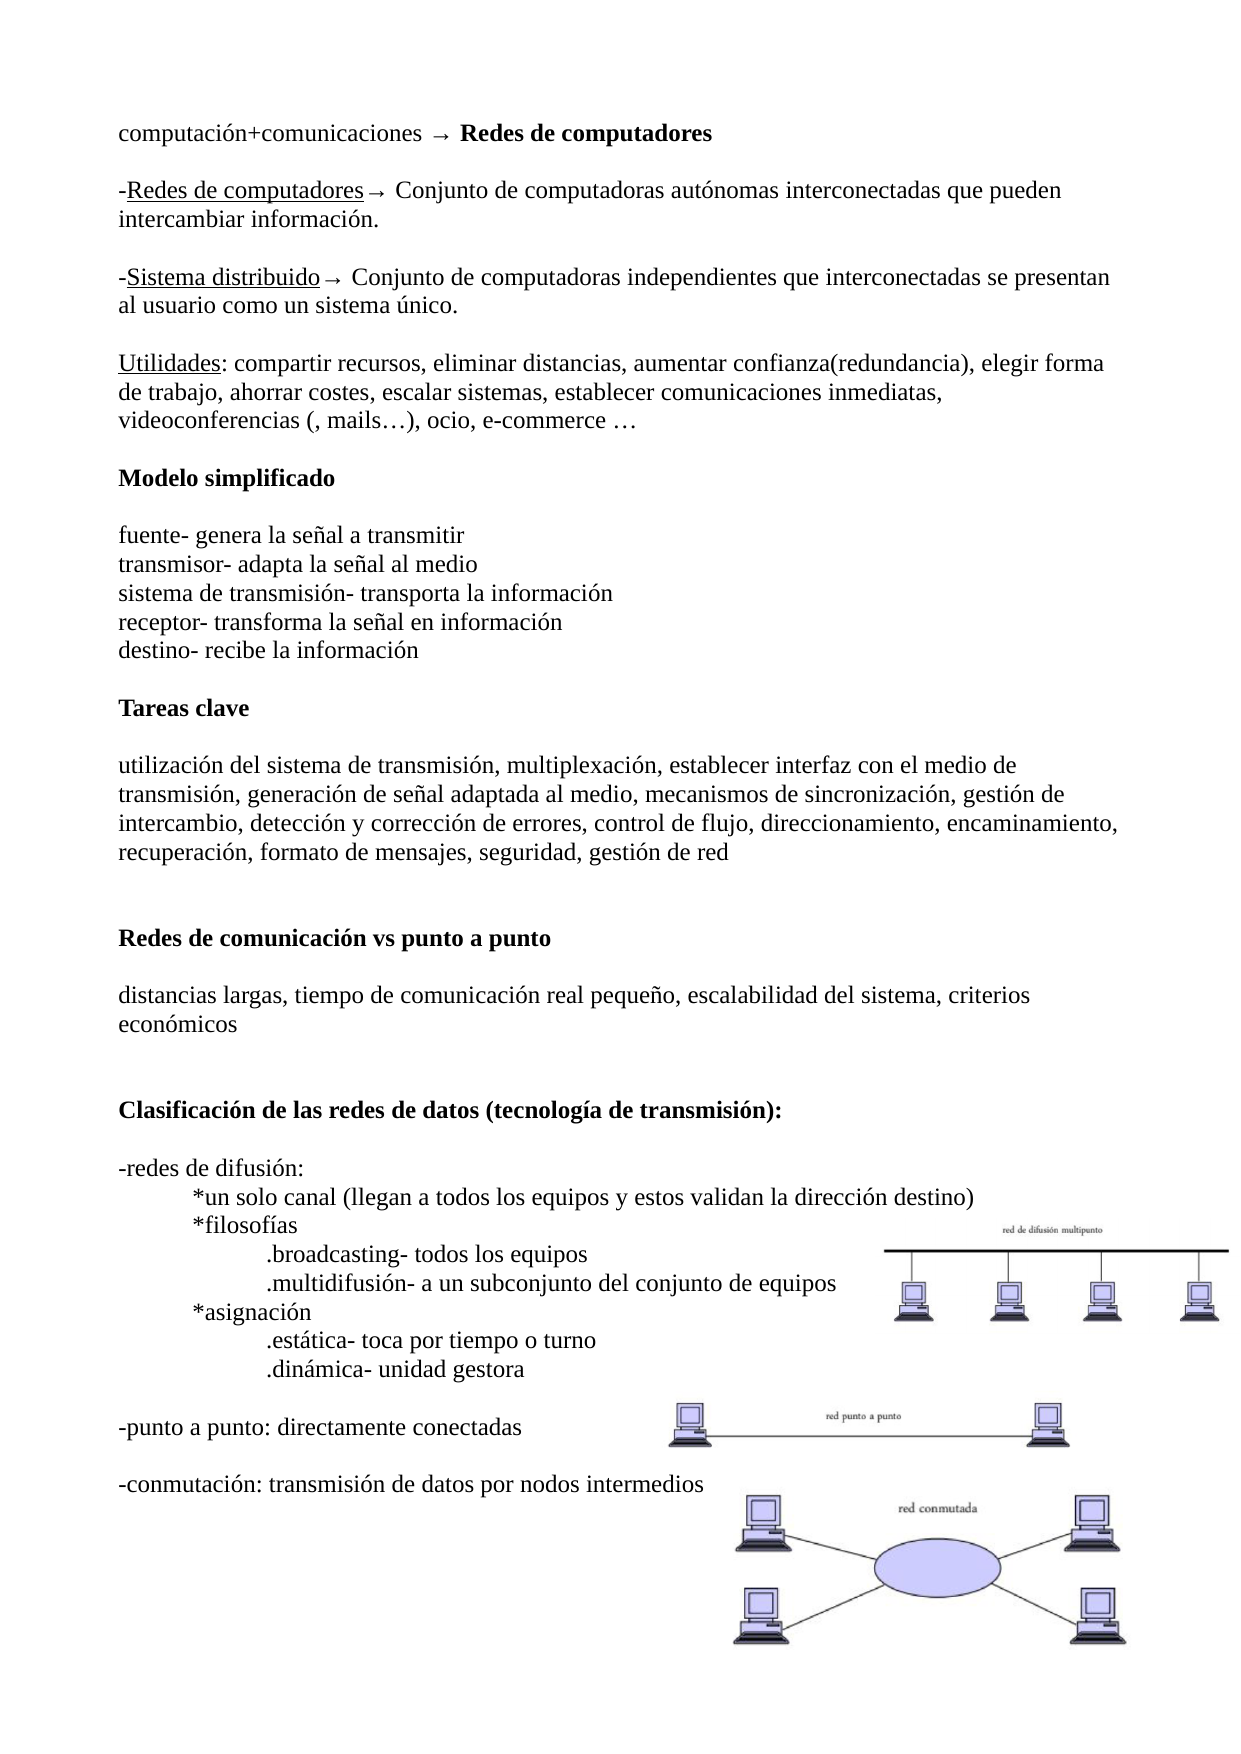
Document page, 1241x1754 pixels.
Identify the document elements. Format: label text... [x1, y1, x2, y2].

text utilización del sistema de transmisión, multiplexación, establecer interfaz con el medio de transmisión, generación de señal adaptada al medio, mecanismos de sincronización, gestión de intercambio, detección y corrección de errores, control de flujo, direccionamiento, encaminamiento, recuperación, formato de mensajes, seguridad, gestión de red [118, 751, 1122, 866]
text transmisor- adapta la señal al medio [118, 549, 1122, 578]
text -conmutación: transmisión de datos por nodos intermedios [118, 1469, 1122, 1498]
text -punto a punto: directamente conectadas [118, 1412, 660, 1441]
text -Redes de computadores→ Conjunto de computadoras autónomas interconectadas que pueden intercambiar información. [118, 176, 1122, 233]
text *filosofías [118, 1211, 1122, 1239]
picture [660, 1383, 1079, 1458]
picture [732, 1477, 1132, 1650]
text *un solo canal (llegan a todos los equipos y estos validan la dirección destino) [118, 1182, 1122, 1211]
text [1079, 1412, 1122, 1441]
text Redes de comunicación vs punto a punto [118, 923, 1122, 952]
text receptor- transforma la señal en información [118, 607, 1122, 636]
text fuente- genera la señal a transmitir [118, 521, 1122, 549]
text sistema de transmisión- transporta la información [118, 578, 1122, 607]
text distancias largas, tiempo de comunicación real pequeño, escalabilidad del sistema, criterios económicos [118, 981, 1122, 1038]
text .multidifusión- a un subconjunto del conjunto de equipos [118, 1268, 875, 1297]
text -Sistema distribuido→ Conjunto de computadoras independientes que interconectadas se presentan al usuario como un sistema único. [118, 262, 1122, 319]
text -redes de difusión: [118, 1153, 1122, 1182]
text .broadcasting- todos los equipos [118, 1239, 875, 1268]
text destino- recibe la información [118, 636, 1122, 664]
text .estática- toca por tiempo o turno [118, 1326, 1122, 1354]
text Tareas clave [118, 693, 1122, 722]
text computación+comunicaciones → Redes de computadores [118, 118, 1122, 147]
picture [875, 1218, 1240, 1334]
text *asignación [118, 1297, 875, 1326]
text .dinámica- unidad gestora [118, 1354, 1122, 1383]
text Clasificación de las redes de datos (tecnología de transmisión): [118, 1096, 1122, 1124]
text Modelo simplificado [118, 463, 1122, 492]
text Utilidades: compartir recursos, eliminar distancias, aumentar confianza(redundancia), elegir forma de trabajo, ahorrar costes, escalar sistemas, establecer comunicaciones inmediatas, videoconferencias (, mails…), ocio, e-commerce … [118, 348, 1122, 434]
